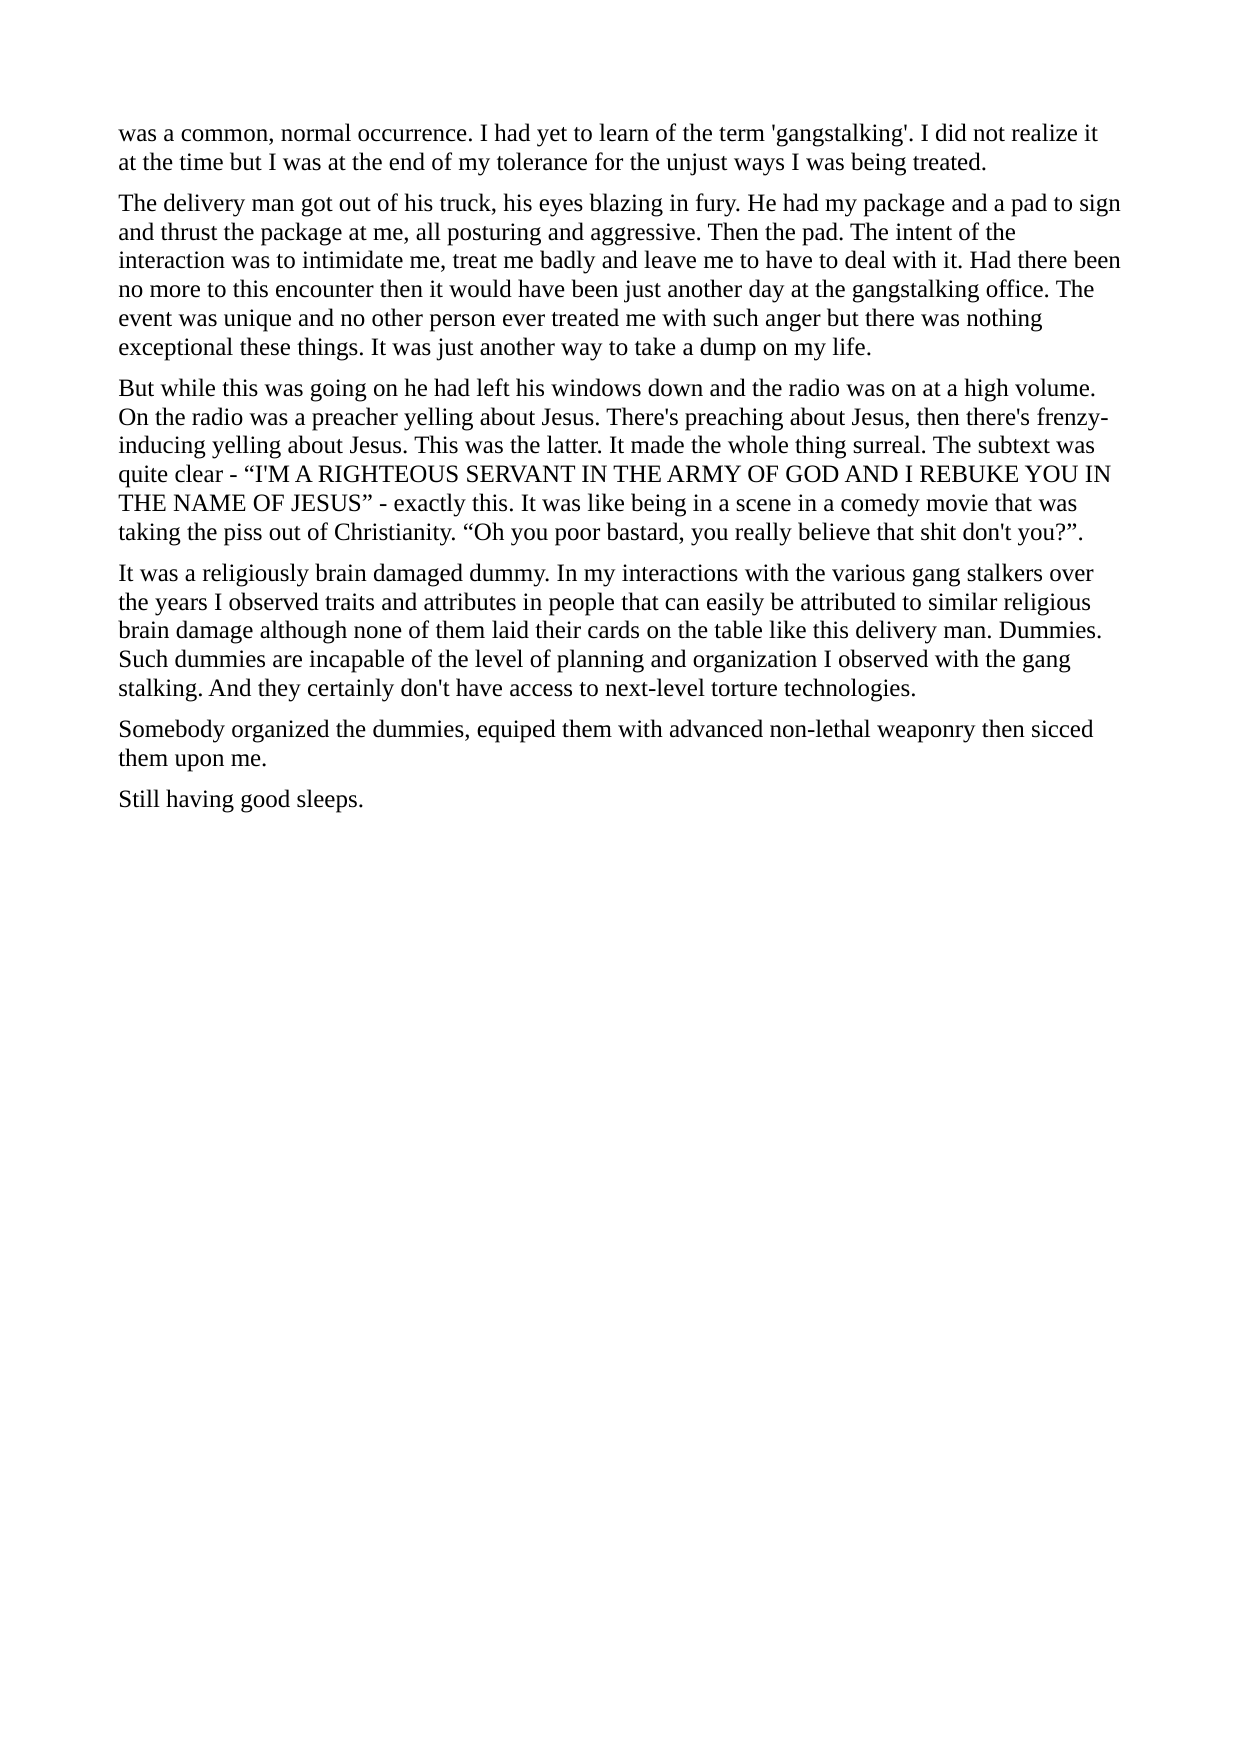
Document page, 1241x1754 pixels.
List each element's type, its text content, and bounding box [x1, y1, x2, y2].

text The delivery man got out of his truck, his eyes blazing in fury. He had my package and a pad to sign and thrust the package at me, all posturing and aggressive. Then the pad. The intent of the interaction was to intimidate me, treat me badly and leave me to have to deal with it. Had there been no more to this encounter then it would have been just another day at the gangstalking office. The event was unique and no other person ever treated me with such anger but there was nothing exceptional these things. It was just another way to take a dump on my life. [118, 188, 1122, 361]
text But while this was going on he had left his windows down and the radio was on at a high volume. On the radio was a preacher yelling about Jesus. There's preaching about Jesus, then there's frenzy-inducing yelling about Jesus. This was the latter. It made the whole thing surreal. The subtext was quite clear - “I'M A RIGHTEOUS SERVANT IN THE ARMY OF GOD AND I REBUKE YOU IN THE NAME OF JESUS” - exactly this. It was like being in a scene in a comedy movie that was taking the piss out of Christianity. “Oh you poor bastard, you really believe that shit don't you?”. [118, 373, 1122, 546]
text was a common, normal occurrence. I had yet to learn of the term 'gangstalking'. I did not realize it at the time but I was at the end of my tolerance for the unjust ways I was being treated. [118, 118, 1122, 176]
text Somebody organized the dummies, equiped them with advanced non-lethal weaponry then sicced them upon me. [118, 714, 1122, 772]
text Still having good sleeps. [118, 784, 1122, 813]
text It was a religiously brain damaged dummy. In my interactions with the various gang stalkers over the years I observed traits and attributes in people that can easily be attributed to similar religious brain damage although none of them laid their cards on the table like this delivery man. Dummies. Such dummies are incapable of the level of planning and organization I observed with the gang stalking. And they certainly don't have access to next-level torture technologies. [118, 558, 1122, 702]
